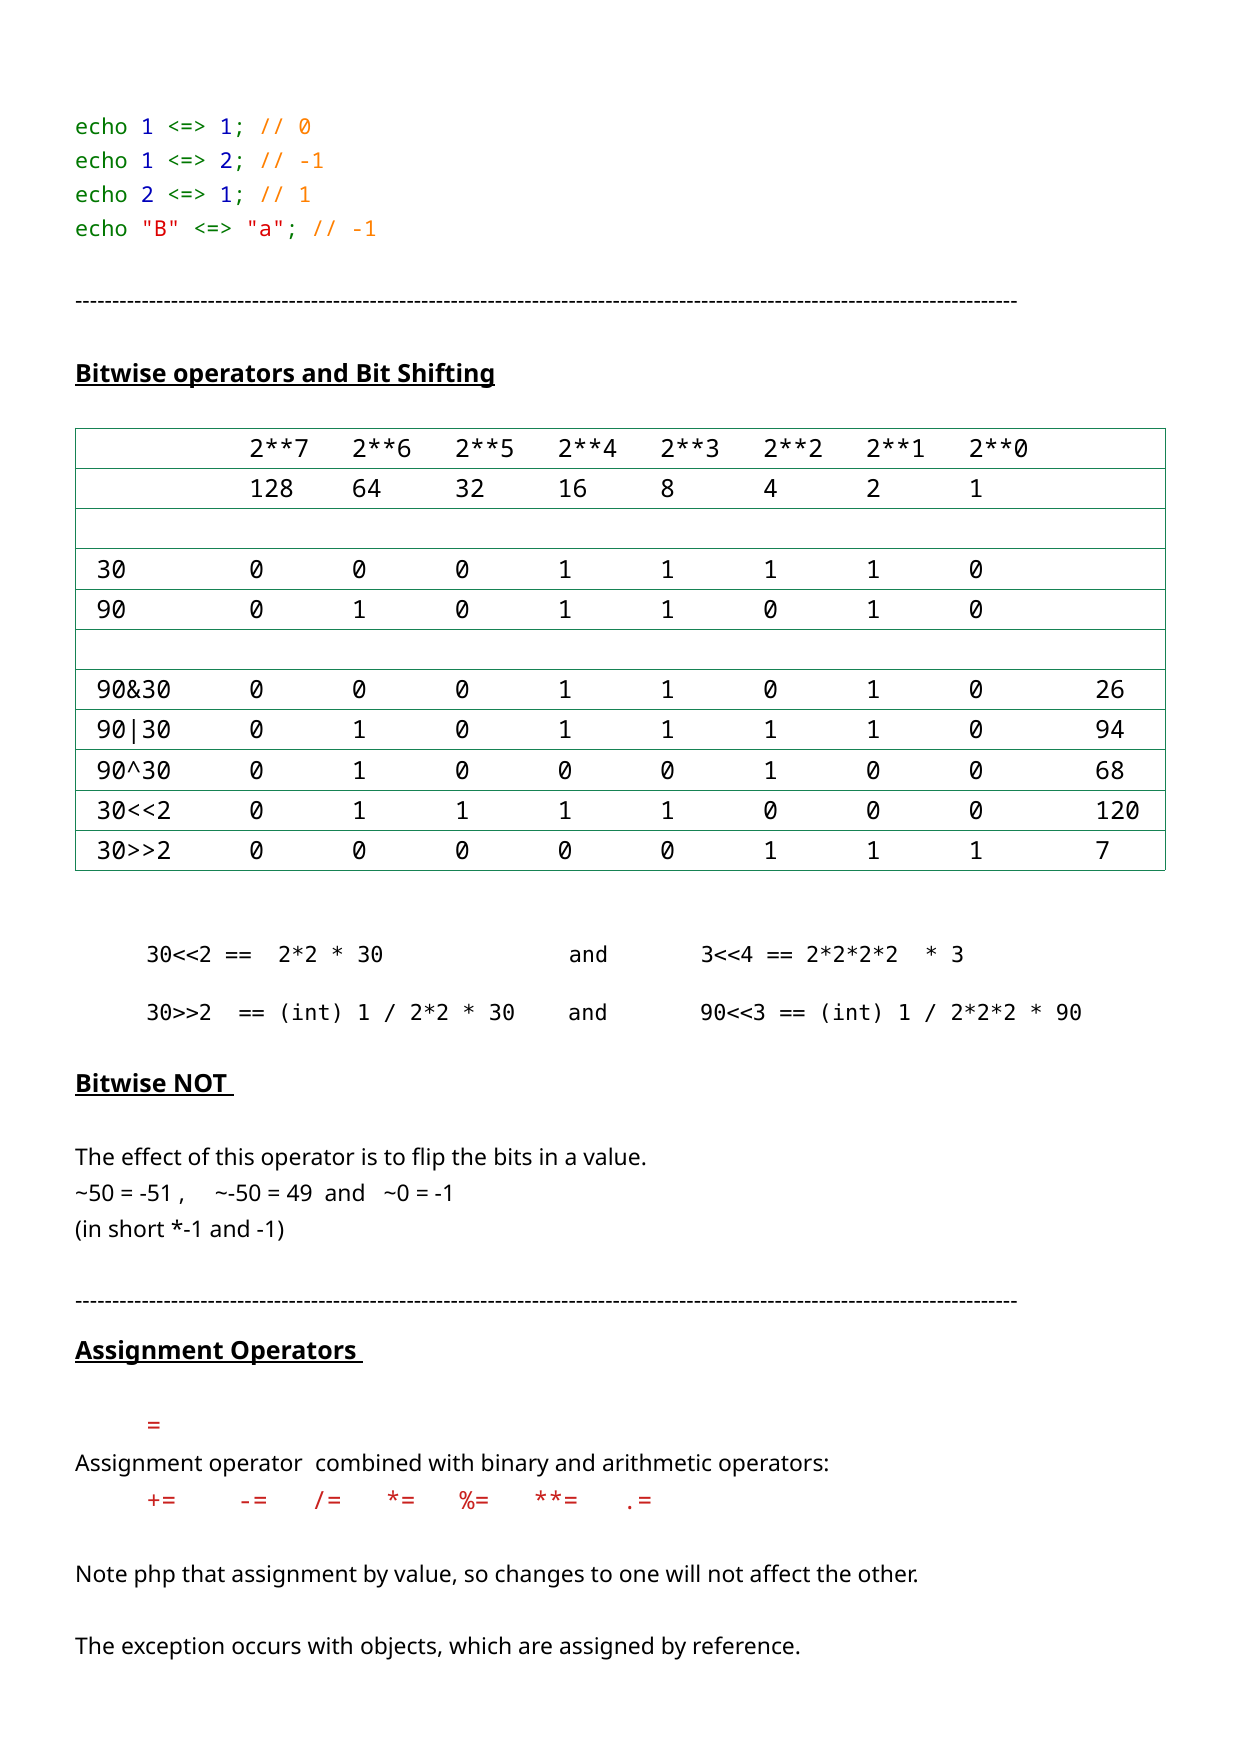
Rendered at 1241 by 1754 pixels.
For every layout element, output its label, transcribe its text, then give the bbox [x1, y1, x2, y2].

table_cell 128 [228, 469, 331, 508]
text echo 1 <=> 1; // 0 echo 1 <=> 2; // -1 echo 2 <=> 1; // 1 [75, 111, 1165, 209]
table_cell 1 [331, 791, 433, 830]
table_cell [1050, 469, 1074, 508]
table_cell 1 [331, 590, 433, 629]
table_header 2**7 [228, 429, 331, 468]
table_header 2**4 [536, 429, 639, 468]
table_cell [1050, 509, 1074, 548]
table_cell 94 [1074, 710, 1165, 749]
table_cell 1 [639, 590, 742, 629]
table_header [76, 429, 204, 468]
table_cell 30>>2 [76, 831, 204, 870]
table_header [204, 429, 228, 468]
table_cell 1 [742, 750, 844, 789]
table_cell 0 [228, 670, 331, 709]
table_cell 1 [742, 710, 844, 749]
table_cell 30 [76, 549, 204, 588]
table_cell [1074, 590, 1165, 629]
table_cell 0 [536, 831, 639, 870]
table_cell [742, 630, 844, 669]
table_cell [434, 630, 536, 669]
text The exception occurs with objects, which are assigned by reference. [75, 1629, 1165, 1661]
table_cell [204, 831, 228, 870]
text 30<<2 == 2*2 * 30 and 3<<4 == 2*2*2*2 * 3 [146, 942, 1165, 967]
table_cell [1050, 630, 1074, 669]
table_cell [331, 630, 433, 669]
table_cell 90^30 [76, 750, 204, 789]
table_cell 1 [639, 670, 742, 709]
table_cell 1 [639, 549, 742, 588]
table_cell 26 [1074, 670, 1165, 709]
text Assignment Operators [75, 1332, 1165, 1366]
text Bitwise operators and Bit Shifting [75, 355, 1165, 389]
table_cell 4 [742, 469, 844, 508]
text Note php that assignment by value, so changes to one will not affect the other. [75, 1558, 1165, 1589]
table_header 2**3 [639, 429, 742, 468]
table_cell [76, 630, 204, 669]
text ~50 = -51 , ~-50 = 49 and ~0 = -1 [75, 1177, 1165, 1208]
table_cell [204, 710, 228, 749]
table_cell 1 [742, 831, 844, 870]
table_cell [1050, 670, 1074, 709]
table_cell [845, 630, 947, 669]
table_cell 1 [742, 549, 844, 588]
table_cell 0 [845, 791, 947, 830]
table_cell 68 [1074, 750, 1165, 789]
table_cell 1 [536, 670, 639, 709]
table_cell 1 [434, 791, 536, 830]
table_cell 1 [845, 590, 947, 629]
table_cell [204, 791, 228, 830]
table_cell 7 [1074, 831, 1165, 870]
text The effect of this operator is to flip the bits in a value. [75, 1141, 1165, 1172]
table_cell 0 [947, 750, 1050, 789]
table_cell [204, 469, 228, 508]
table_cell [1050, 831, 1074, 870]
table_cell 1 [845, 549, 947, 588]
table_cell 0 [947, 670, 1050, 709]
table_cell 0 [434, 710, 536, 749]
table_cell [1074, 469, 1165, 508]
table_header 2**0 [947, 429, 1050, 468]
table_cell 0 [331, 549, 433, 588]
table_header [1050, 429, 1074, 468]
table_cell 0 [331, 831, 433, 870]
table_cell [204, 630, 228, 669]
table_header 2**6 [331, 429, 433, 468]
table_cell [434, 509, 536, 548]
table_cell [1050, 791, 1074, 830]
table_cell 30<<2 [76, 791, 204, 830]
table_cell 1 [639, 791, 742, 830]
table_cell 90|30 [76, 710, 204, 749]
table_cell 16 [536, 469, 639, 508]
table_cell [204, 750, 228, 789]
table_cell 1 [845, 831, 947, 870]
table_cell 1 [639, 710, 742, 749]
table_cell 0 [228, 549, 331, 588]
table_cell [1050, 750, 1074, 789]
table_cell 0 [639, 750, 742, 789]
table_cell [228, 630, 331, 669]
table_cell [639, 630, 742, 669]
table_cell [228, 509, 331, 548]
table_cell 0 [434, 549, 536, 588]
table_cell 1 [947, 469, 1050, 508]
table_cell [1050, 549, 1074, 588]
table_cell [331, 509, 433, 548]
table_cell [204, 509, 228, 548]
table_cell 90 [76, 590, 204, 629]
table_cell [204, 590, 228, 629]
table_cell 0 [742, 670, 844, 709]
table_cell [1074, 630, 1165, 669]
table_cell 0 [228, 590, 331, 629]
table_cell 0 [434, 831, 536, 870]
table_cell 90&30 [76, 670, 204, 709]
text += -= /= *= %= **= .= [146, 1483, 1165, 1517]
table_cell 1 [331, 710, 433, 749]
text (in short *-1 and -1) [75, 1213, 1165, 1244]
text -------------------------------------------------------------------------------------------------------------------------------- [75, 283, 1165, 315]
table_cell [947, 509, 1050, 548]
table_header [1074, 429, 1165, 468]
table_cell [204, 549, 228, 588]
table_cell [76, 469, 204, 508]
table_cell [1074, 509, 1165, 548]
table_header 2**1 [845, 429, 947, 468]
table_cell [204, 670, 228, 709]
table_cell 0 [947, 710, 1050, 749]
table_cell [1050, 710, 1074, 749]
table_cell 1 [331, 750, 433, 789]
table_cell [1074, 549, 1165, 588]
table_cell 1 [536, 710, 639, 749]
table_cell 0 [947, 791, 1050, 830]
table_cell [76, 509, 204, 548]
table_cell [947, 630, 1050, 669]
table_header 2**2 [742, 429, 844, 468]
table_cell 0 [228, 750, 331, 789]
table_cell [536, 509, 639, 548]
text -------------------------------------------------------------------------------------------------------------------------------- [75, 1284, 1165, 1316]
table_cell 0 [742, 791, 844, 830]
table_cell 0 [639, 831, 742, 870]
table_cell 2 [845, 469, 947, 508]
text = [146, 1407, 1165, 1442]
table_cell [639, 509, 742, 548]
table_cell [536, 630, 639, 669]
text Assignment operator combined with binary and arithmetic operators: [75, 1447, 1165, 1478]
table_cell 0 [536, 750, 639, 789]
table_cell 64 [331, 469, 433, 508]
table_cell 0 [742, 590, 844, 629]
table_cell 0 [228, 791, 331, 830]
table_cell [1050, 590, 1074, 629]
table_cell 32 [434, 469, 536, 508]
table_cell 1 [536, 590, 639, 629]
table_cell 0 [947, 549, 1050, 588]
text echo "B" <=> "a"; // -1 [75, 213, 1165, 243]
table_cell 0 [331, 670, 433, 709]
table_cell [742, 509, 844, 548]
text Bitwise NOT [75, 1066, 1165, 1100]
table_cell 0 [228, 710, 331, 749]
table_cell 1 [845, 670, 947, 709]
table_cell 1 [536, 549, 639, 588]
table_cell 0 [434, 670, 536, 709]
table_cell 0 [434, 750, 536, 789]
table_cell 1 [845, 710, 947, 749]
table_header 2**5 [434, 429, 536, 468]
table_cell 1 [536, 791, 639, 830]
table_cell 120 [1074, 791, 1165, 830]
table_cell 0 [228, 831, 331, 870]
table_cell 1 [947, 831, 1050, 870]
table_cell 0 [434, 590, 536, 629]
table_cell [845, 509, 947, 548]
table_cell 0 [845, 750, 947, 789]
table_cell 0 [947, 590, 1050, 629]
table_cell 8 [639, 469, 742, 508]
text 30>>2 == (int) 1 / 2*2 * 30 and 90<<3 == (int) 1 / 2*2*2 * 90 [146, 1000, 1165, 1026]
